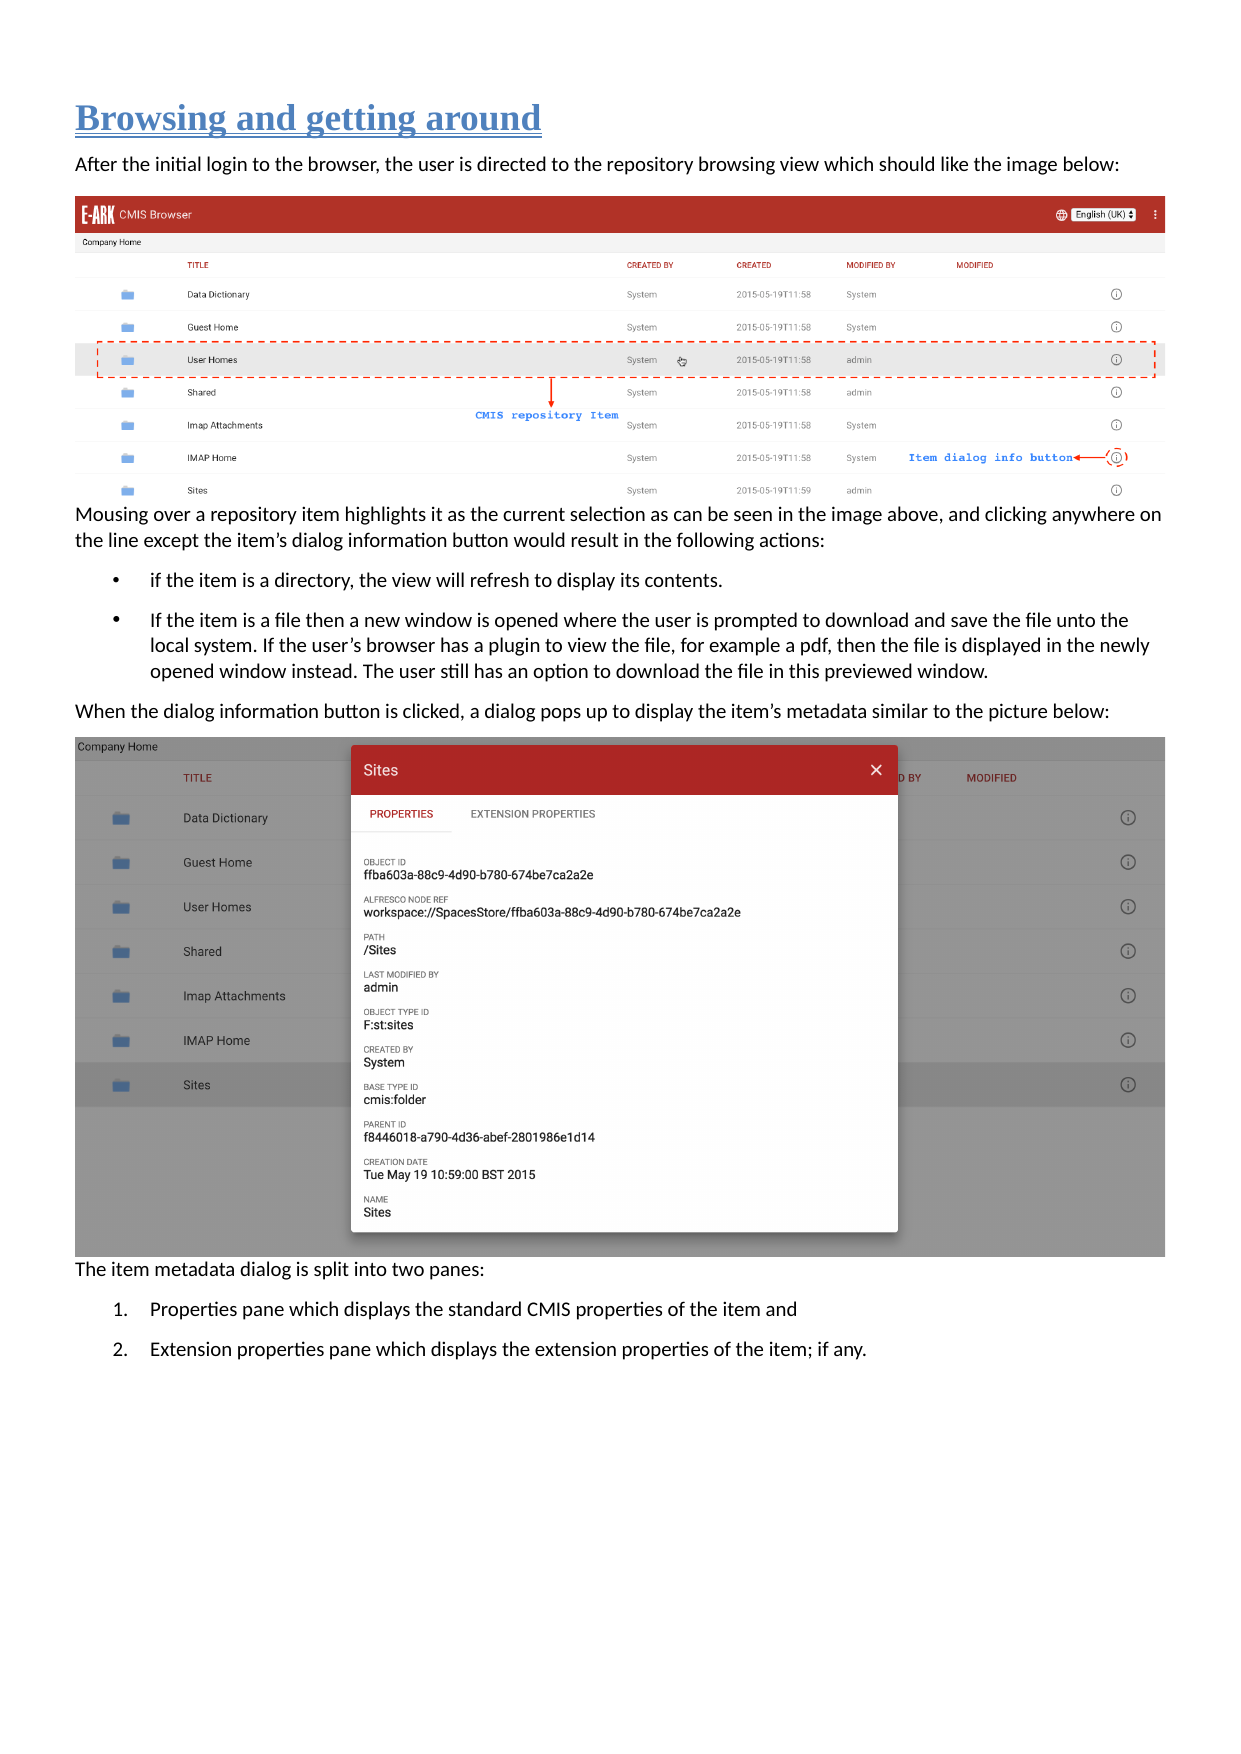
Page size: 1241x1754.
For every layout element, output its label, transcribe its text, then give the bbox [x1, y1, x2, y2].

list if the item is a directory, the view will refresh to display its contents. [112, 567, 1165, 592]
picture [75, 196, 1166, 502]
text The item metadata dialog is split into two panes: [75, 1257, 1165, 1282]
list If the item is a file then a new window is opened where the user is prompted to download and save the file unto the local system. If the user’s browser has a plugin to view the file, for example a pdf, then the file is displayed in the newly opened window instead. The user still has an option to download the file in this previewed window. [112, 607, 1165, 683]
text After the initial login to the browser, the user is directed to the repository browsing view which should like the image below: [75, 151, 1165, 177]
text Mousing over a repository item highlights it as the current selection as can be seen in the image above, and clicking anywhere on the line except the item’s dialog information button would result in the following actions: [75, 502, 1165, 552]
text When the dialog information button is clicked, a dialog pops up to display the item’s metadata similar to the picture below: [75, 698, 1165, 723]
picture [75, 737, 1166, 1257]
subtitle Browsing and getting around [75, 96, 1165, 139]
list Properties pane which displays the standard CMIS properties of the item and [112, 1297, 1165, 1322]
list Extension properties pane which displays the extension properties of the item; if any. [112, 1337, 1165, 1362]
